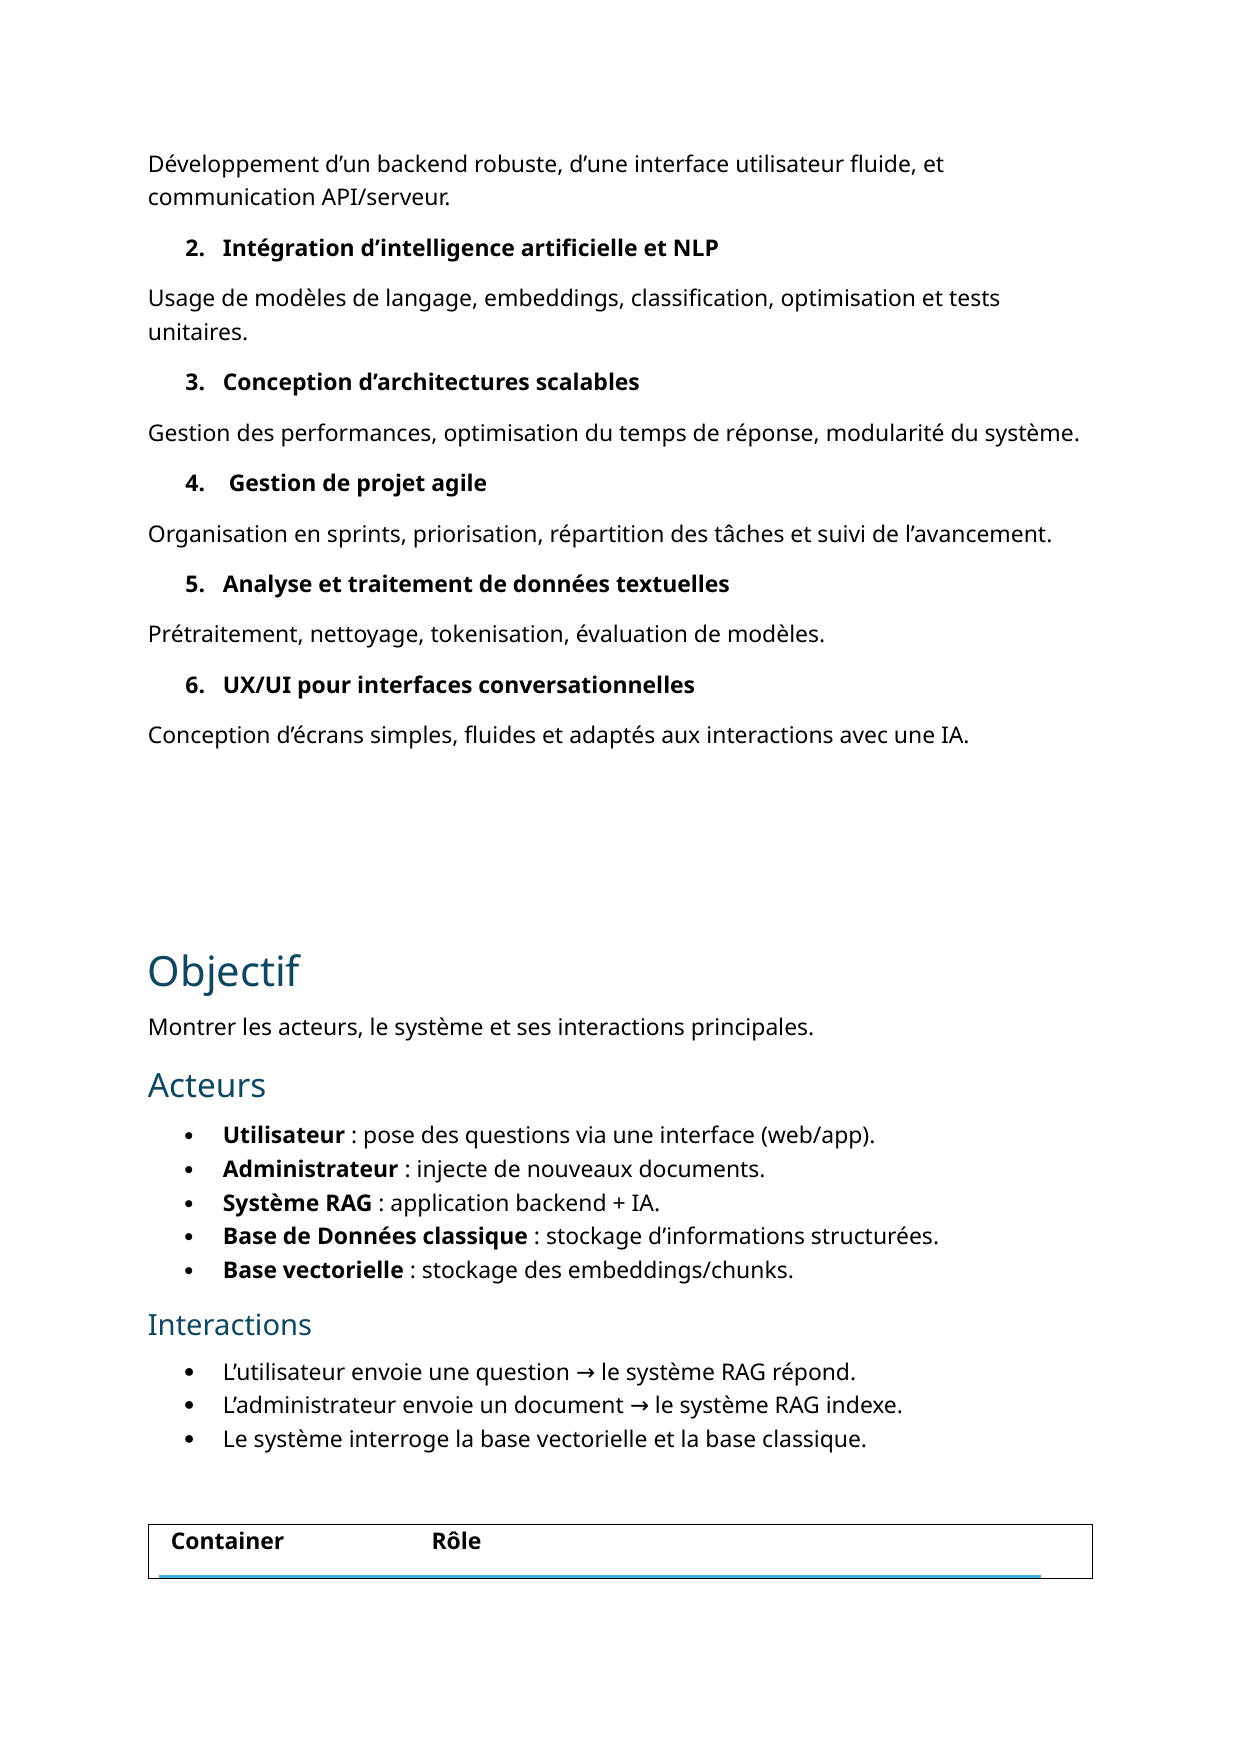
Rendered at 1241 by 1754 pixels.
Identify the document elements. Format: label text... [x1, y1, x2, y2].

table_header Rôle [420, 1525, 1041, 1575]
text Montrer les acteurs, le système et ses interactions principales. [148, 1011, 1093, 1043]
text Usage de modèles de langage, embeddings, classification, optimisation et tests unitaires. [148, 282, 1093, 347]
list Conception d’architectures scalables [185, 366, 1093, 398]
list Système RAG : application backend + IA. [185, 1187, 1093, 1218]
table_header [149, 1525, 159, 1578]
text Organisation en sprints, priorisation, répartition des tâches et suivi de l’avancement. [148, 518, 1093, 549]
text Conception d’écrans simples, fluides et adaptés aux interactions avec une IA. [148, 719, 1093, 751]
list L’utilisateur envoie une question → le système RAG répond. [185, 1356, 1093, 1387]
list Administrateur : injecte de nouveaux documents. [185, 1153, 1093, 1184]
text Développement d’un backend robuste, d’une interface utilisateur fluide, et communication API/serveur. [148, 148, 1093, 213]
list Analyse et traitement de données textuelles [185, 568, 1093, 599]
list Intégration d’intelligence artificielle et NLP [185, 232, 1093, 263]
list Le système interroge la base vectorielle et la base classique. [185, 1423, 1093, 1454]
list Base de Données classique : stockage d’informations structurées. [185, 1220, 1093, 1252]
subtitle Interactions [148, 1304, 1093, 1344]
list Gestion de projet agile [185, 467, 1093, 498]
subtitle Acteurs [148, 1062, 1093, 1107]
table_header Container [159, 1525, 420, 1575]
text Gestion des performances, optimisation du temps de réponse, modularité du système. [148, 417, 1093, 448]
list Base vectorielle : stockage des embeddings/chunks. [185, 1254, 1093, 1285]
text Prétraitement, nettoyage, tokenisation, évaluation de modèles. [148, 618, 1093, 650]
list UX/UI pour interfaces conversationnelles [185, 669, 1093, 700]
list Utilisateur : pose des questions via une interface (web/app). [185, 1119, 1093, 1150]
table_header [1041, 1525, 1092, 1578]
subtitle Objectif [148, 942, 1093, 998]
list L’administrateur envoie un document → le système RAG indexe. [185, 1389, 1093, 1421]
